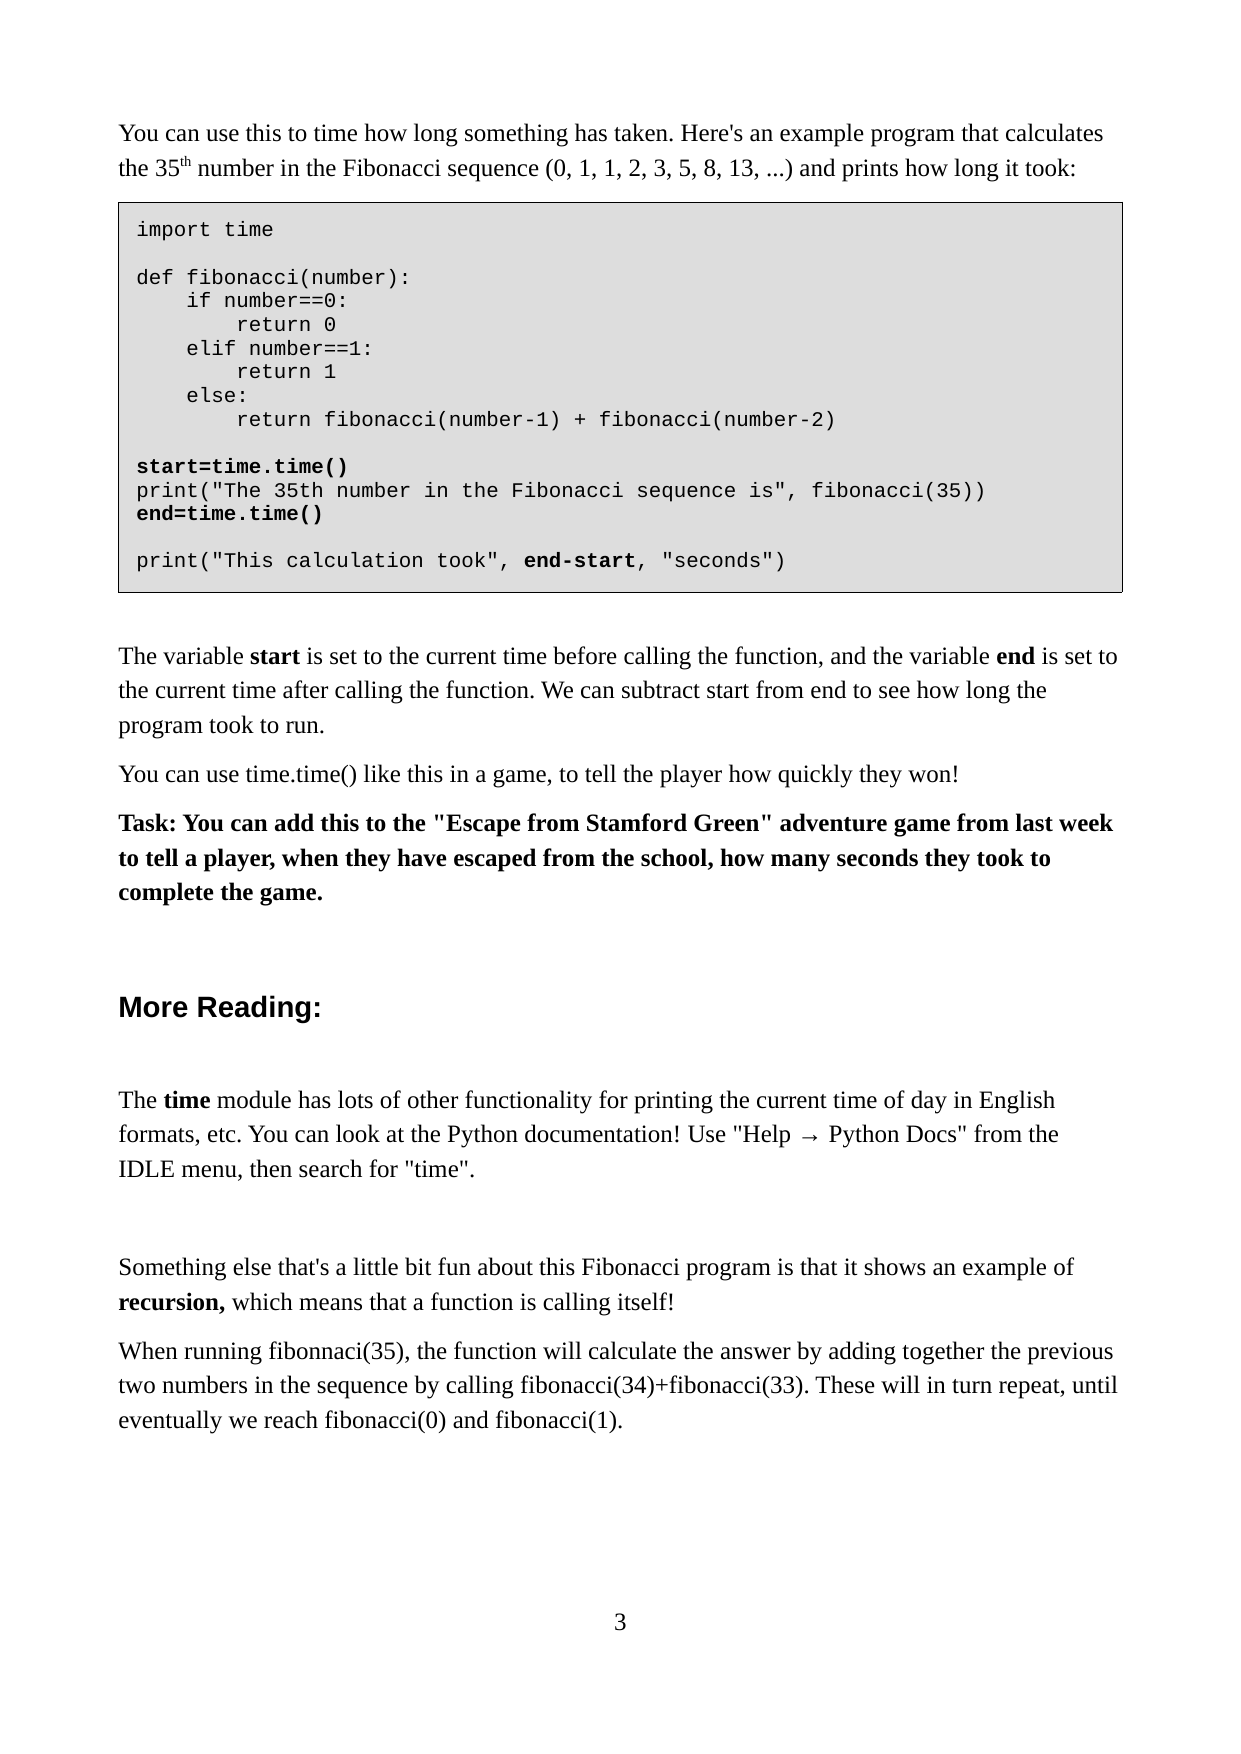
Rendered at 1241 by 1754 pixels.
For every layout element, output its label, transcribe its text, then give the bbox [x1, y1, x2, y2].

subtitle return 1 [119, 343, 1122, 367]
subtitle import time [119, 203, 1122, 225]
text You can use time.time() like this in a game, to tell the player how quickly they won! [118, 759, 1122, 788]
text You can use this to time how long something has taken. Here's an example program that calculates the 35th number in the Fibonacci sequence (0, 1, 1, 2, 3, 5, 8, 13, ...) and prints how long it took: [118, 118, 1122, 181]
text When running fibonnaci(35), the function will calculate the answer by adding together the previous two numbers in the sequence by calling fibonacci(34)+fibonacci(33). These will in turn repeat, until eventually we reach fibonacci(0) and fibonacci(1). [118, 1336, 1122, 1433]
text The variable start is set to the current time before calling the function, and the variable end is set to the current time after calling the function. We can subtract start from end to see how long the program took to run. [118, 641, 1122, 739]
subtitle print("This calculation took", end-start, "seconds") [119, 533, 1122, 592]
subtitle start=time.time() [119, 438, 1122, 462]
subtitle def fibonacci(number): [119, 249, 1122, 273]
subtitle else: [119, 367, 1122, 391]
subtitle elif number==1: [119, 320, 1122, 343]
text The time module has lots of other functionality for printing the current time of day in English formats, etc. You can look at the Python documentation! Use "Help → Python Docs" from the IDLE menu, then search for "time". [118, 1085, 1122, 1183]
subtitle end=time.time() [119, 485, 1122, 509]
subtitle return 0 [119, 296, 1122, 320]
subtitle return fibonacci(number-1) + fibonacci(number-2) [119, 391, 1122, 414]
subtitle print("The 35th number in the Fibonacci sequence is", fibonacci(35)) [119, 462, 1122, 485]
text Something else that's a little bit fun about this Fibonacci program is that it shows an example of recursion, which means that a function is calling itself! [118, 1252, 1122, 1315]
subtitle if number==0: [119, 273, 1122, 296]
text Task: You can add this to the "Escape from Stamford Green" adventure game from last week to tell a player, when they have escaped from the school, how many seconds they took to complete the game. [118, 808, 1122, 906]
subtitle More Reading: [118, 990, 1122, 1023]
